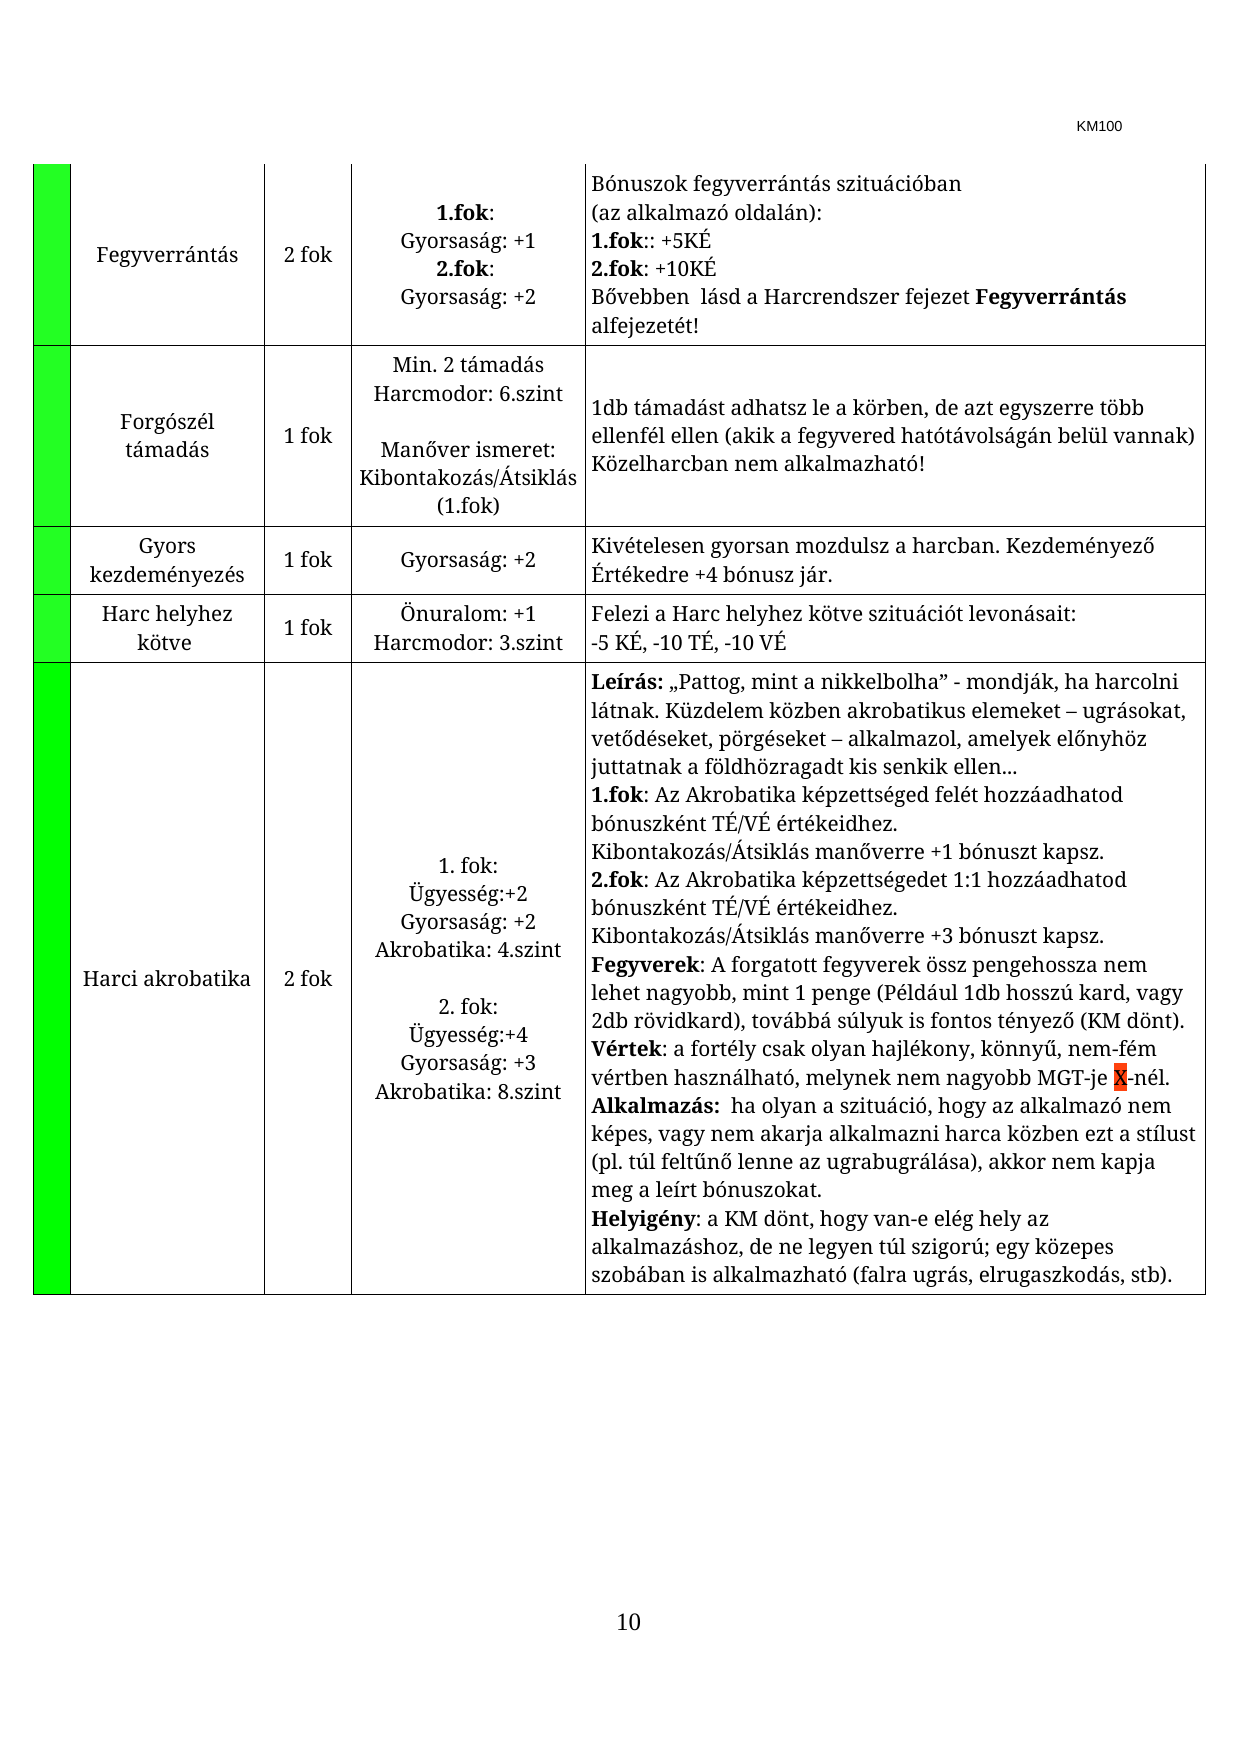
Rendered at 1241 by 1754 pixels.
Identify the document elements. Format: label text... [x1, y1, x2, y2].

table_cell Leírás: „Pattog, mint a nikkelbolha” - mondják, ha harcolni látnak. Küzdelem közben akrobatikus elemeket – ugrásokat, vetődéseket, pörgéseket – alkalmazol, amelyek előnyhöz juttatnak a földhözragadt kis senkik ellen... 1.fok: Az Akrobatika képzettséged felét hozzáadhatod bónuszként TÉ/VÉ értékeidhez. Kibontakozás/Átsiklás manőverre +1 bónuszt kapsz. 2.fok: Az Akrobatika képzettségedet 1:1 hozzáadhatod bónuszként TÉ/VÉ értékeidhez. Kibontakozás/Átsiklás manőverre +3 bónuszt kapsz. Fegyverek: A forgatott fegyverek össz pengehossza nem lehet nagyobb, mint 1 penge (Például 1db hosszú kard, vagy 2db rövidkard), továbbá súlyuk is fontos tényező (KM dönt). Vértek: a fortély csak olyan hajlékony, könnyű, nem‑fém vértben használható, melynek nem nagyobb MGT-je X-nél. Alkalmazás: ha olyan a szituáció, hogy az alkalmazó nem képes, vagy nem akarja alkalmazni harca közben ezt a stílust (pl. túl feltűnő lenne az ugrabugrálása), akkor nem kapja meg a leírt bónuszokat. Helyigény: a KM dönt, hogy van-e elég hely az alkalmazáshoz, de ne legyen túl szigorú; egy közepes szobában is alkalmazható (falra ugrás, elrugaszkodás, stb). [586, 663, 1205, 1294]
table_cell [34, 527, 70, 594]
table_cell Harci akrobatika [71, 663, 264, 1294]
table_cell 1 fok [265, 346, 351, 526]
table_cell Önuralom: +1 Harcmodor: 3.szint [352, 595, 585, 662]
table_cell 2 fok [265, 164, 351, 345]
table_cell [34, 595, 70, 662]
table_cell Gyors kezdeményezés [71, 527, 264, 594]
table_cell Felezi a Harc helyhez kötve szituációt levonásait: -5 KÉ, -10 TÉ, -10 VÉ [586, 595, 1205, 662]
table_cell 1db támadást adhatsz le a körben, de azt egyszerre több ellenfél ellen (akik a fegyvered hatótávolságán belül vannak) Közelharcban nem alkalmazható! [586, 346, 1205, 526]
table_cell 1. fok: Ügyesség:+2 Gyorsaság: +2 Akrobatika: 4.szint 2. fok: Ügyesség:+4 Gyorsaság: +3 Akrobatika: 8.szint [352, 663, 585, 1294]
table_cell [34, 663, 70, 1294]
table_cell 1 fok [265, 595, 351, 662]
table_cell 1 fok [265, 527, 351, 594]
table_cell 2 fok [265, 663, 351, 1294]
table_cell Bónuszok fegyverrántás szituációban (az alkalmazó oldalán): 1.fok:: +5KÉ 2.fok: +10KÉ Bővebben lásd a Harcrendszer fejezet Fegyverrántás alfejezetét! [586, 164, 1205, 345]
table_cell Harc helyhez kötve [71, 595, 264, 662]
table_cell [34, 164, 70, 345]
table_cell Min. 2 támadás Harcmodor: 6.szint Manőver ismeret: Kibontakozás/Átsiklás (1.fok) [352, 346, 585, 526]
table_cell [34, 346, 70, 526]
table_cell Forgószél támadás [71, 346, 264, 526]
table_cell Kivételesen gyorsan mozdulsz a harcban. Kezdeményező Értékedre +4 bónusz jár. [586, 527, 1205, 594]
table_cell 1.fok: Gyorsaság: +1 2.fok: Gyorsaság: +2 [352, 164, 585, 345]
table_cell Gyorsaság: +2 [352, 527, 585, 594]
table_cell Fegyverrántás [71, 164, 264, 345]
